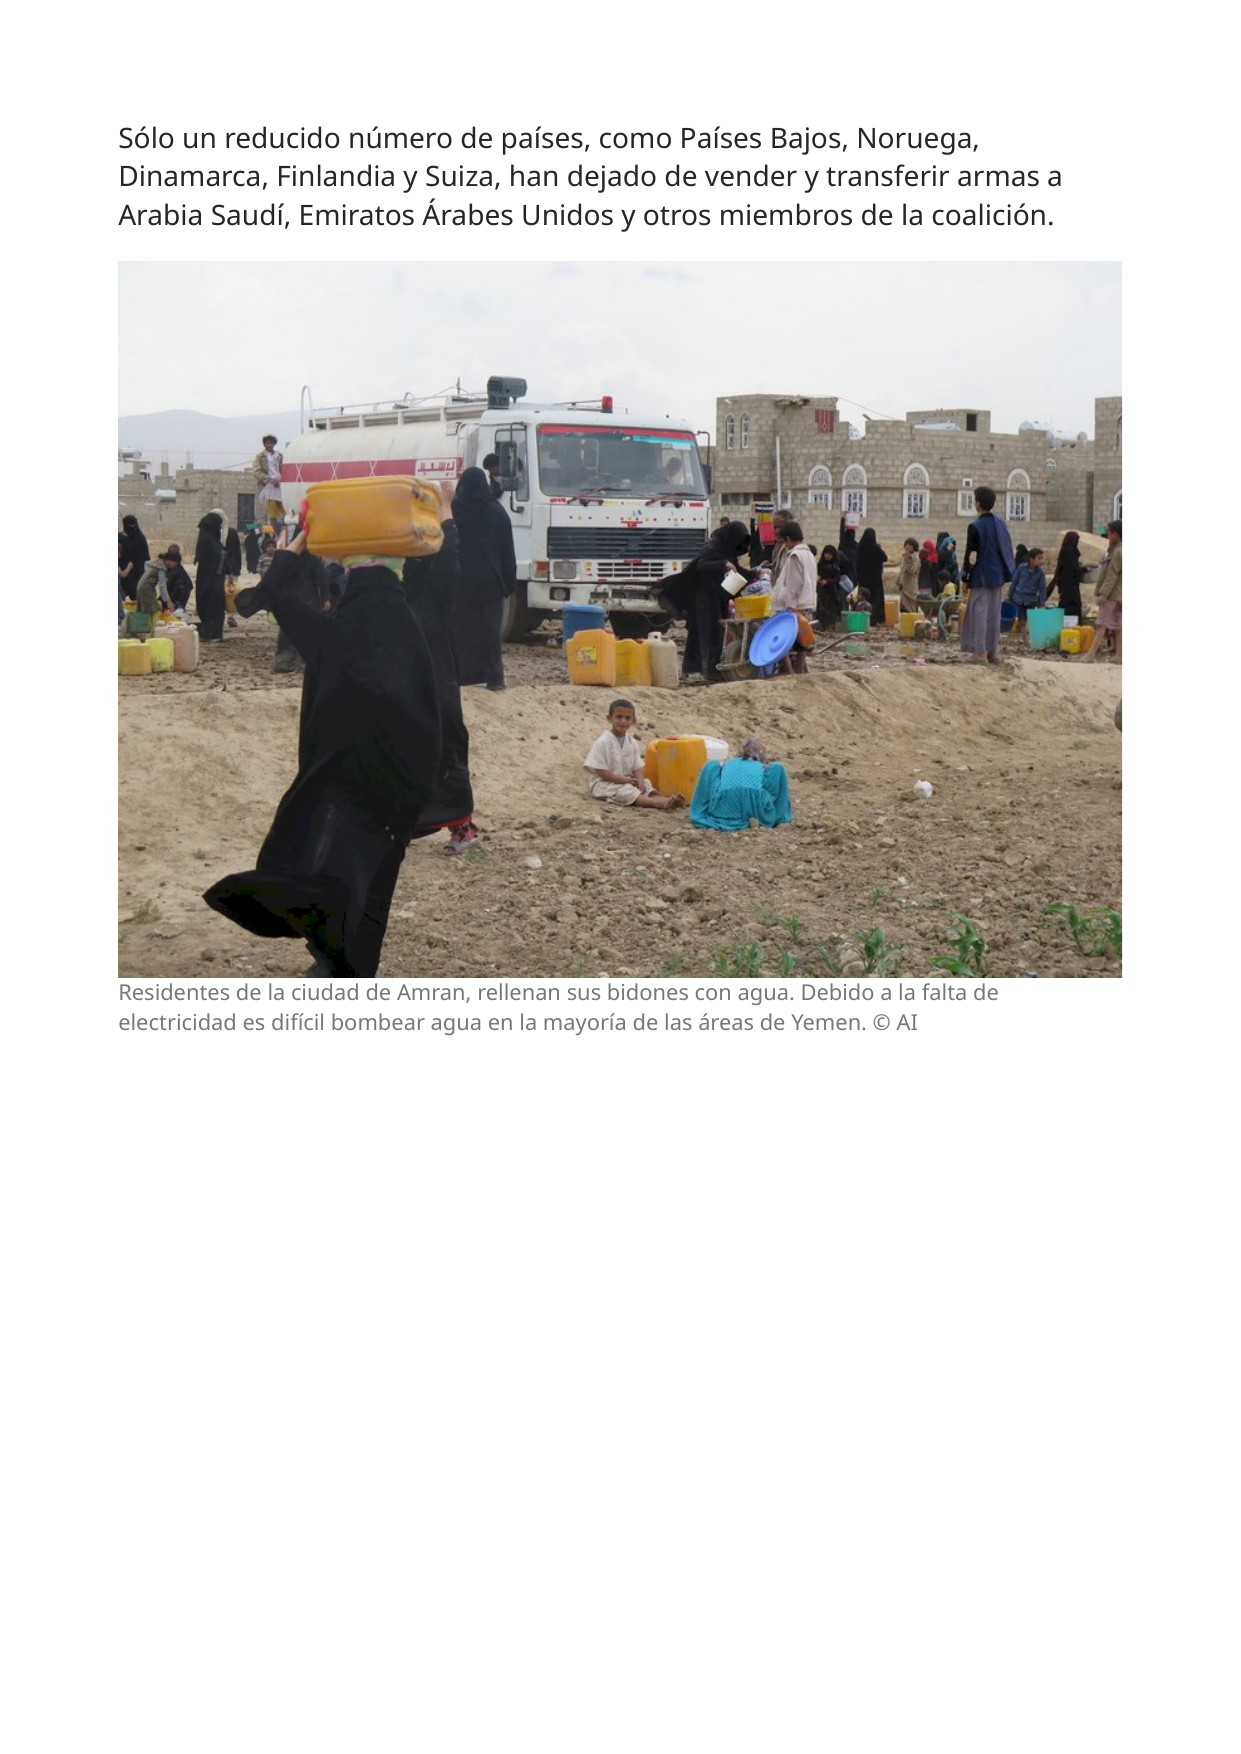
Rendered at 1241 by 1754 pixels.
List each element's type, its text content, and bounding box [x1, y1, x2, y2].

text Residentes de la ciudad de Amran, rellenan sus bidones con agua. Debido a la falta de electricidad es difícil bombear agua en la mayoría de las áreas de Yemen. © AI [118, 978, 1122, 1037]
text Sólo un reducido número de países, como Países Bajos, Noruega, Dinamarca, Finlandia y Suiza, han dejado de vender y transferir armas a Arabia Saudí, Emiratos Árabes Unidos y otros miembros de la coalición. [118, 118, 1122, 233]
picture [118, 261, 1123, 978]
